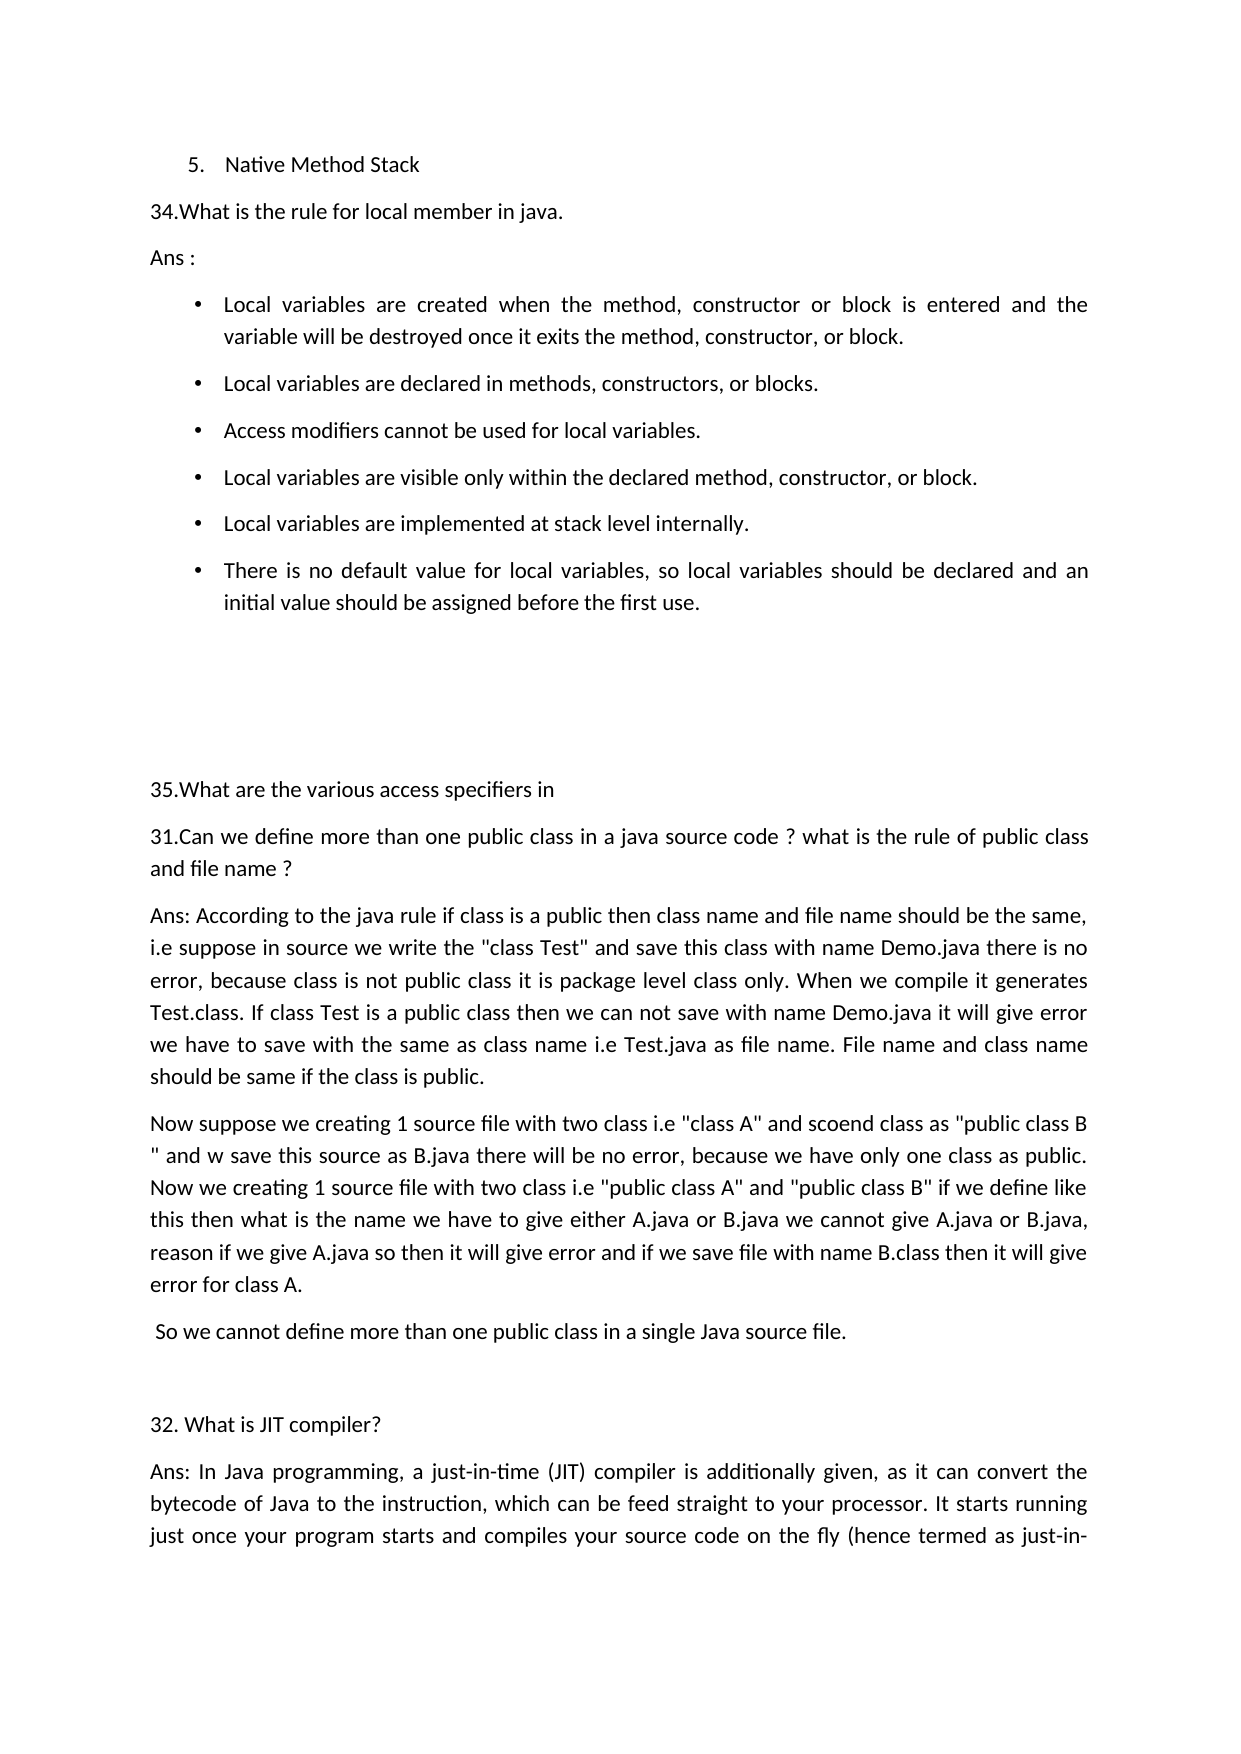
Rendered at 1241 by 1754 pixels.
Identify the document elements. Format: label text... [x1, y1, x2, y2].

list Local variables are implemented at stack level internally. [194, 509, 1090, 538]
text Ans: In Java programming, a just-in-time (JIT) compiler is additionally given, as it can convert the bytecode of Java to the instruction, which can be feed straight to your processor. It starts running just once your program starts and compiles your source code on the fly (hence termed as just-in- [150, 1457, 1090, 1549]
text Now suppose we creating 1 source file with two class i.e "class A" and scoend class as "public class B " and w save this source as B.java there will be no error, because we have only one class as public. Now we creating 1 source file with two class i.e "public class A" and "public class B" if we define like this then what is the name we have to give either A.java or B.java we cannot give A.java or B.java, reason if we give A.java so then it will give error and if we save file with name B.class then it will give error for class A. [150, 1109, 1090, 1298]
list There is no default value for local variables, so local variables should be declared and an initial value should be assigned before the first use. [194, 556, 1090, 617]
list Local variables are declared in methods, constructors, or blocks. [194, 369, 1090, 397]
text Ans: According to the java rule if class is a public then class name and file name should be the same, i.e suppose in source we write the "class Test" and save this class with name Demo.java there is no error, because class is not public class it is package level class only. When we compile it generates Test.class. If class Test is a public class then we can not save with name Demo.java it will give error we have to save with the same as class name i.e Test.java as file name. File name and class name should be same if the class is public. [150, 901, 1090, 1090]
text So we cannot define more than one public class in a single Java source file. [150, 1317, 1090, 1345]
list Local variables are created when the method, constructor or block is entered and the variable will be destroyed once it exits the method, constructor, or block. [194, 290, 1090, 351]
list Local variables are visible only within the declared method, constructor, or block. [194, 463, 1090, 491]
list Access modifiers cannot be used for local variables. [194, 416, 1090, 444]
text Ans : [150, 243, 1090, 272]
text 34.What is the rule for local member in java. [150, 197, 1090, 225]
text 32. What is JIT compiler? [150, 1410, 1090, 1438]
text 35.What are the various access specifiers in [150, 776, 1090, 804]
list Native Method Stack [187, 150, 1090, 178]
text 31.Can we define more than one public class in a java source code ? what is the rule of public class and file name ? [150, 822, 1090, 883]
